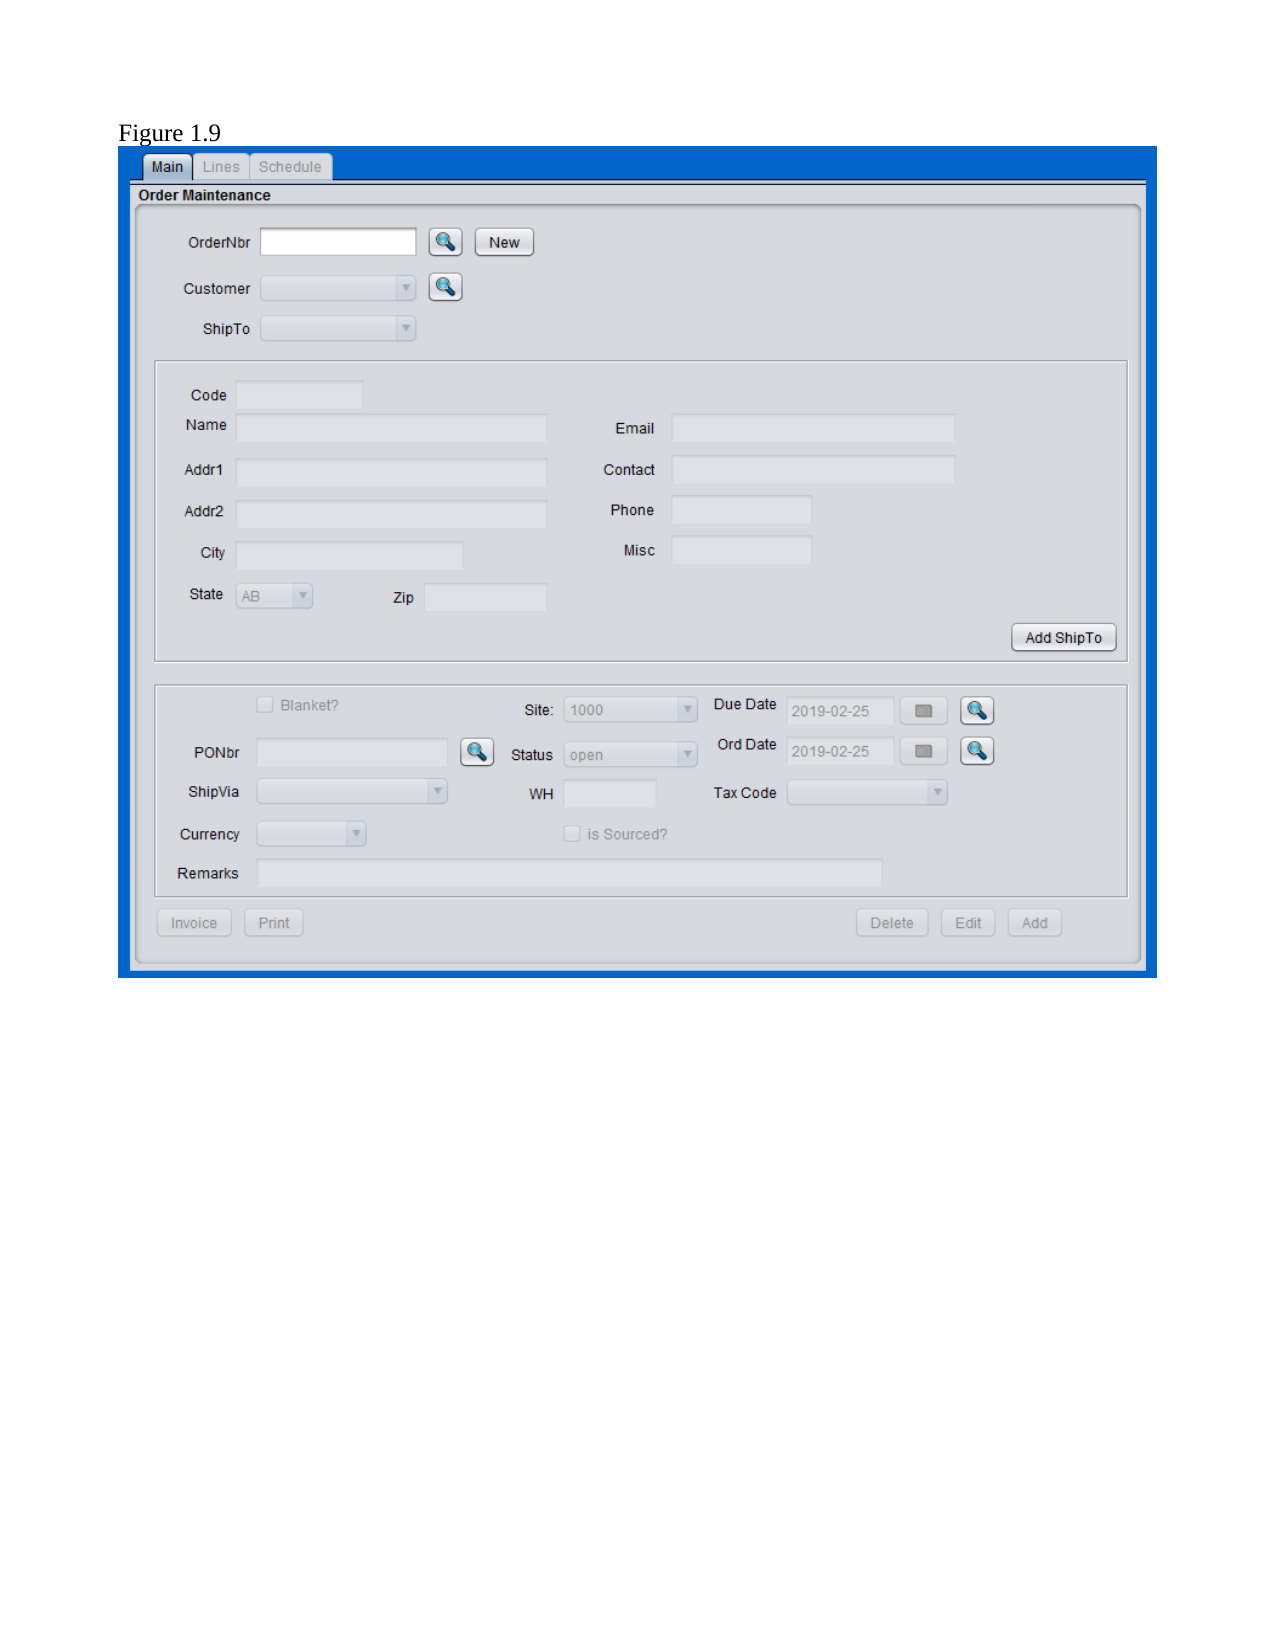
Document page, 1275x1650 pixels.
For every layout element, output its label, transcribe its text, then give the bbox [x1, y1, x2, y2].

picture [118, 146, 1157, 978]
text Figure 1.9 [118, 118, 1157, 146]
